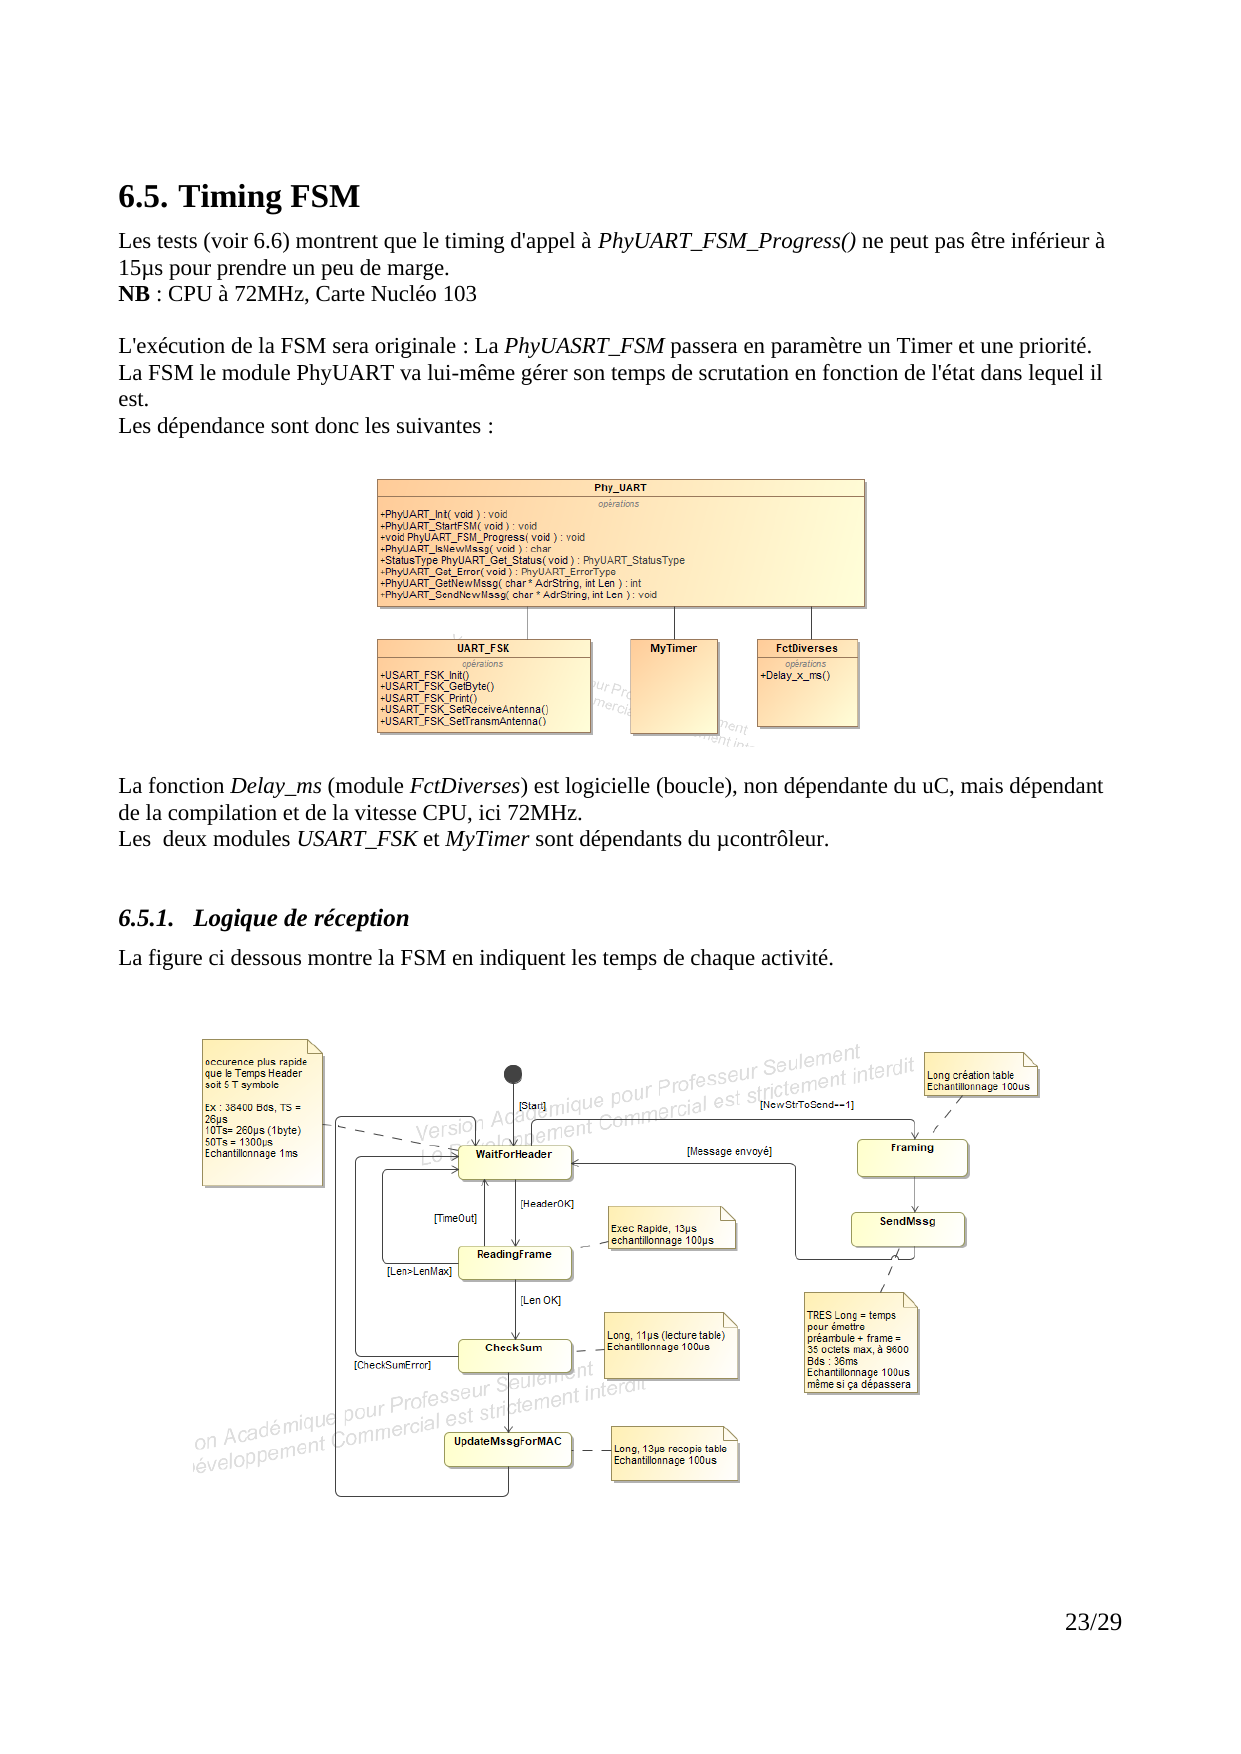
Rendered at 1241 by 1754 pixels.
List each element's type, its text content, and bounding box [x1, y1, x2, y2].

text Les deux modules USART_FSK et MyTimer sont dépendants du µcontrôleur. [118, 825, 1122, 851]
subtitle Timing FSM [118, 176, 1122, 215]
text L'exécution de la FSM sera originale : La PhyUASRT_FSM passera en paramètre un Timer et une priorité. La FSM le module PhyUART va lui-même gérer son temps de scrutation en fonction de l'état dans lequel il est. [118, 333, 1122, 412]
text NB : CPU à 72MHz, Carte Nucléo 103 [118, 280, 1122, 306]
subtitle Logique de réception [118, 903, 1122, 932]
text Les tests (voir 6.6) montrent que le timing d'appel à PhyUART_FSM_Progress() ne peut pas être inférieur à 15µs pour prendre un peu de marge. [118, 227, 1122, 280]
text La fonction Delay_ms (module FctDiverses) est logicielle (boucle), non dépendante du uC, mais dépendant de la compilation et de la vitesse CPU, ici 72MHz. [118, 772, 1122, 825]
text La figure ci dessous montre la FSM en indiquent les temps de chaque activité. [118, 944, 1122, 970]
text Les dépendance sont donc les suivantes : [118, 412, 1122, 438]
